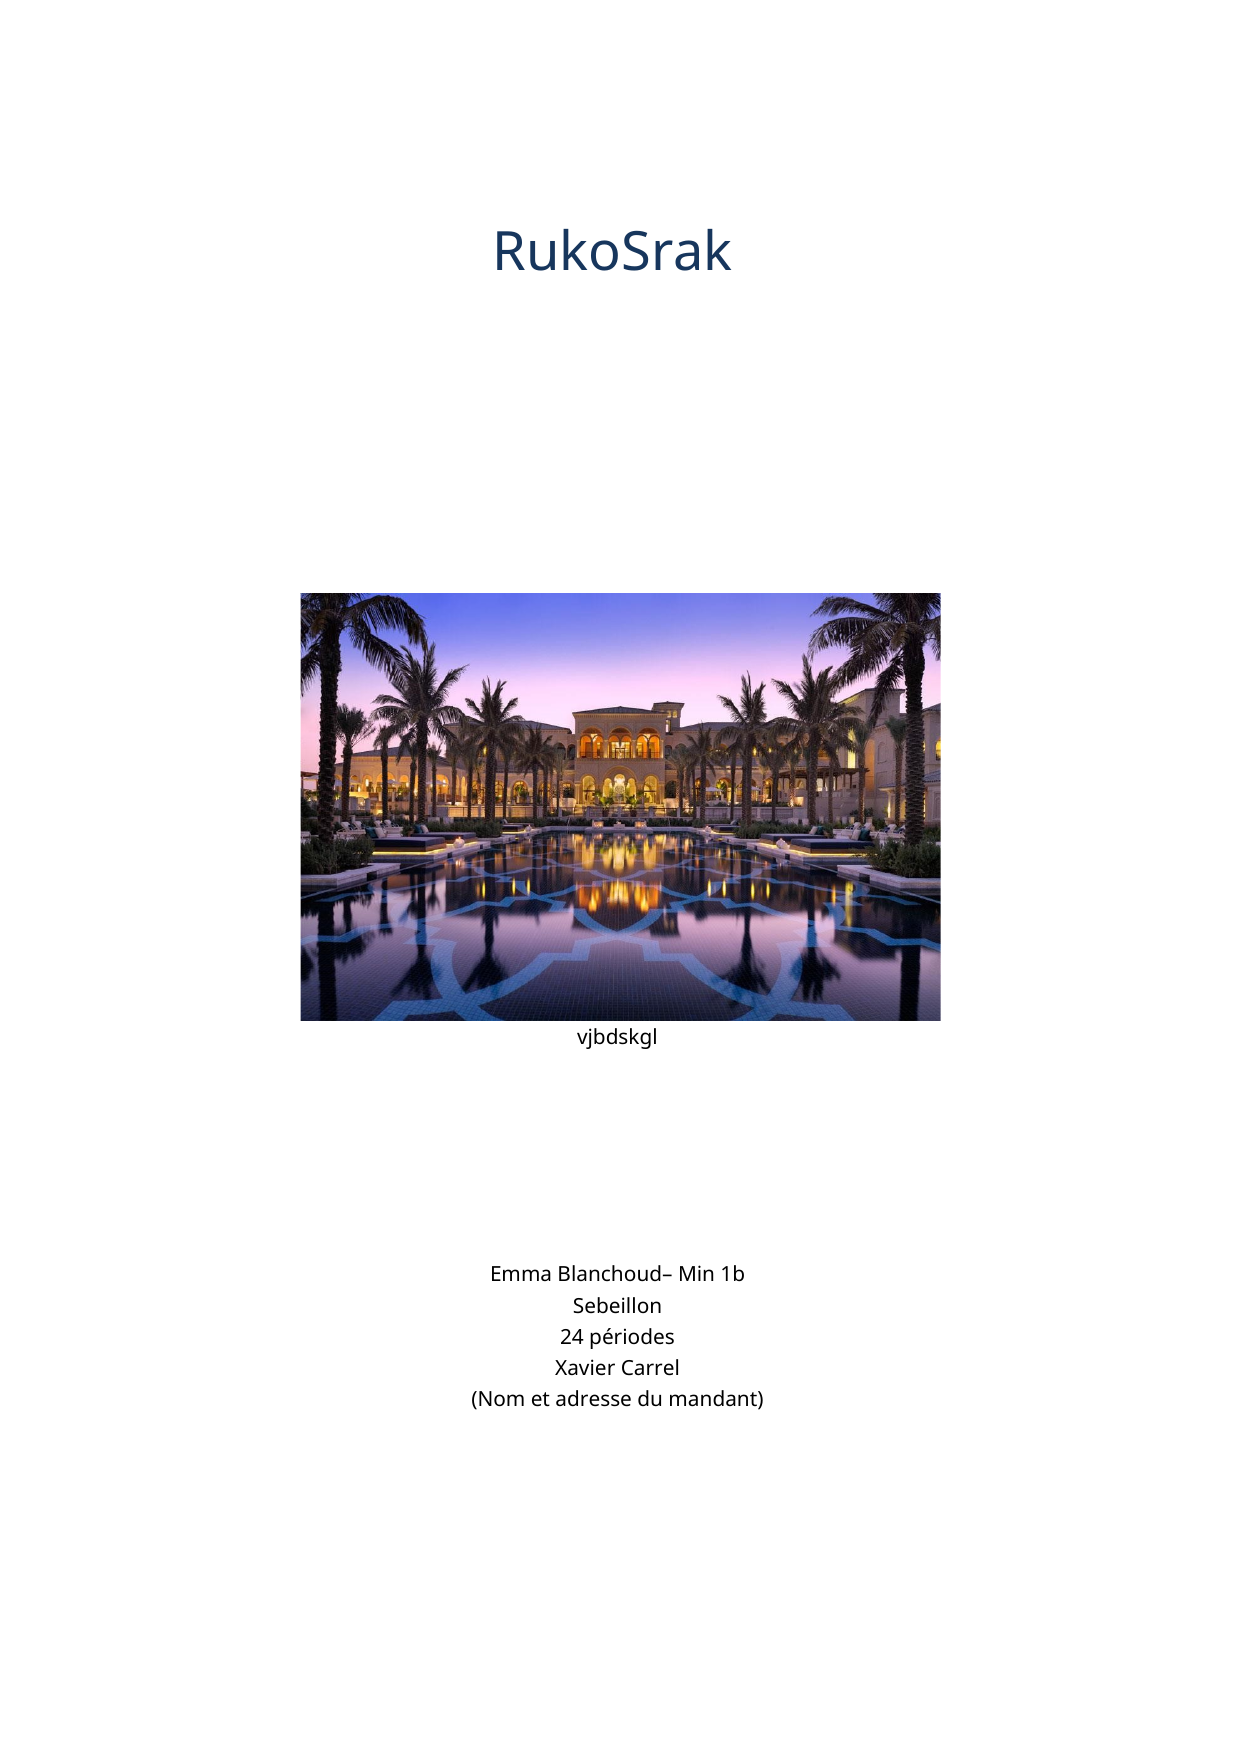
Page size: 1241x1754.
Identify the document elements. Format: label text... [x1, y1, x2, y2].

text vjbdskgl [148, 1022, 1092, 1051]
text (Nom et adresse du mandant) [148, 1384, 1092, 1413]
text RukoSrak [148, 213, 1092, 286]
text Sebeillon [148, 1291, 1092, 1319]
text Emma Blanchoud– Min 1b [148, 1259, 1092, 1288]
text 24 périodes [148, 1322, 1092, 1350]
text Xavier Carrel [148, 1353, 1092, 1382]
